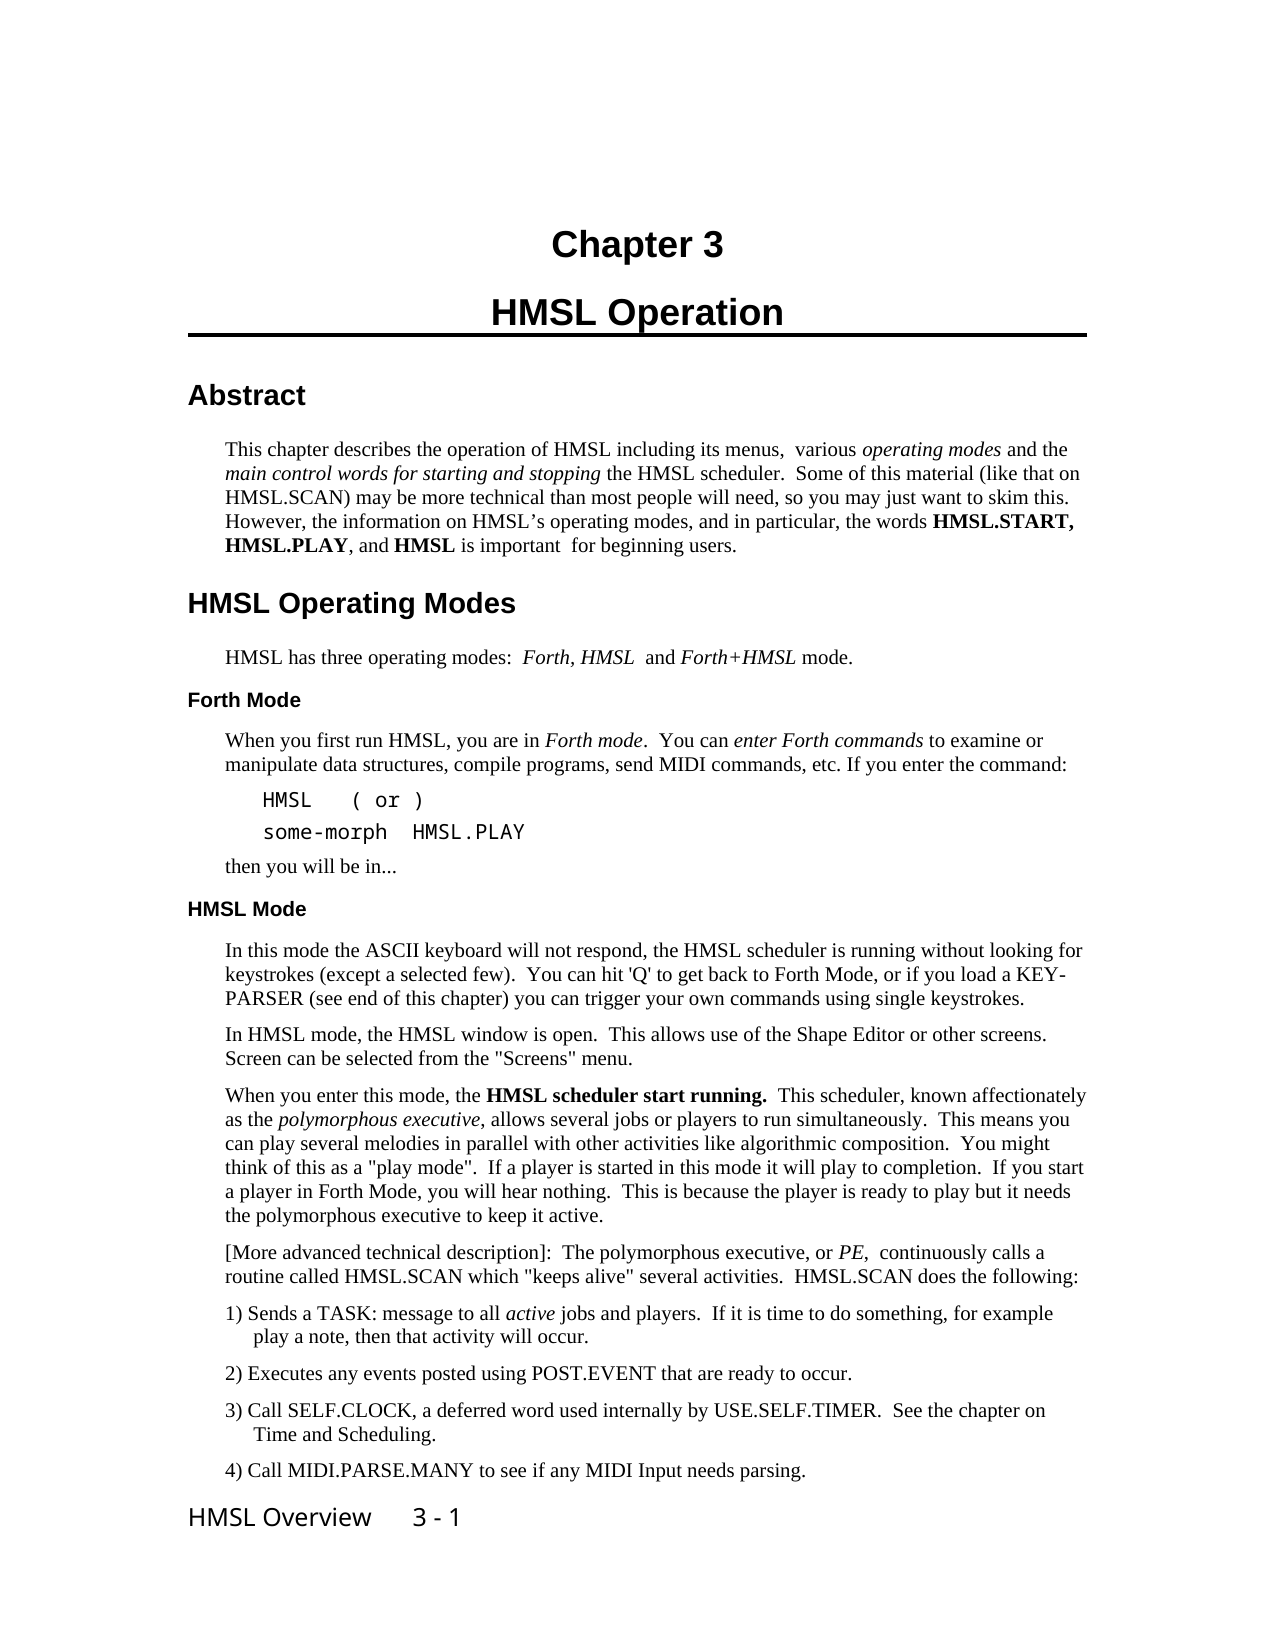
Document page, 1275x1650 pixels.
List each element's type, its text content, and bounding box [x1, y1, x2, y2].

text 1) Sends a TASK: message to all active jobs and players. If it is time to do something, for example play a note, then that activity will occur. [225, 1300, 1087, 1348]
subtitle HMSL Operation [187, 290, 1087, 337]
text 2) Executes any events posted using POST.EVENT that are ready to occur. [225, 1361, 1087, 1385]
text [More advanced technical description]: The polymorphous executive, or PE, continuously calls a routine called HMSL.SCAN which "keeps alive" several activities. HMSL.SCAN does the following: [225, 1240, 1087, 1288]
text When you first run HMSL, you are in Forth mode. You can enter Forth commands to examine or manipulate data structures, compile programs, send MIDI commands, etc. If you enter the command: [225, 728, 1087, 776]
text some-morph HMSL.PLAY [262, 817, 1087, 846]
text In HMSL mode, the HMSL window is open. This allows use of the Shape Editor or other screens. Screen can be selected from the "Screens" menu. [225, 1022, 1087, 1070]
text In this mode the ASCII keyboard will not respond, the HMSL scheduler is running without looking for keystrokes (except a selected few). You can hit 'Q' to get back to Forth Mode, or if you load a KEY-PARSER (see end of this chapter) you can trigger your own commands using single keystrokes. [225, 938, 1087, 1010]
subtitle Forth Mode [187, 688, 1087, 712]
subtitle Chapter 3 [187, 222, 1087, 265]
subtitle HMSL Mode [187, 897, 1087, 921]
text HMSL ( or ) [262, 785, 1087, 813]
text 3) Call SELF.CLOCK, a deferred word used internally by USE.SELF.TIMER. See the chapter on Time and Scheduling. [225, 1398, 1087, 1446]
text 4) Call MIDI.PARSE.MANY to see if any MIDI Input needs parsing. [225, 1458, 1087, 1482]
text This chapter describes the operation of HMSL including its menus, various operating modes and the main control words for starting and stopping the HMSL scheduler. Some of this material (like that on HMSL.SCAN) may be more technical than most people will need, so you may just want to skim this. However, the information on HMSL’s operating modes, and in particular, the words HMSL.START, HMSL.PLAY, and HMSL is important for beginning users. [225, 437, 1087, 557]
subtitle Abstract [187, 378, 1087, 412]
text then you will be in... [225, 854, 1087, 878]
text HMSL has three operating modes: Forth, HMSL and Forth+HMSL mode. [225, 645, 1087, 669]
text When you enter this mode, the HMSL scheduler start running. This scheduler, known affectionately as the polymorphous executive, allows several jobs or players to run simultaneously. This means you can play several melodies in parallel with other activities like algorithmic composition. You might think of this as a "play mode". If a player is started in this mode it will play to completion. If you start a player in Forth Mode, you will hear nothing. This is because the player is ready to play but it needs the polymorphous executive to keep it active. [225, 1083, 1087, 1227]
subtitle HMSL Operating Modes [187, 586, 1087, 620]
